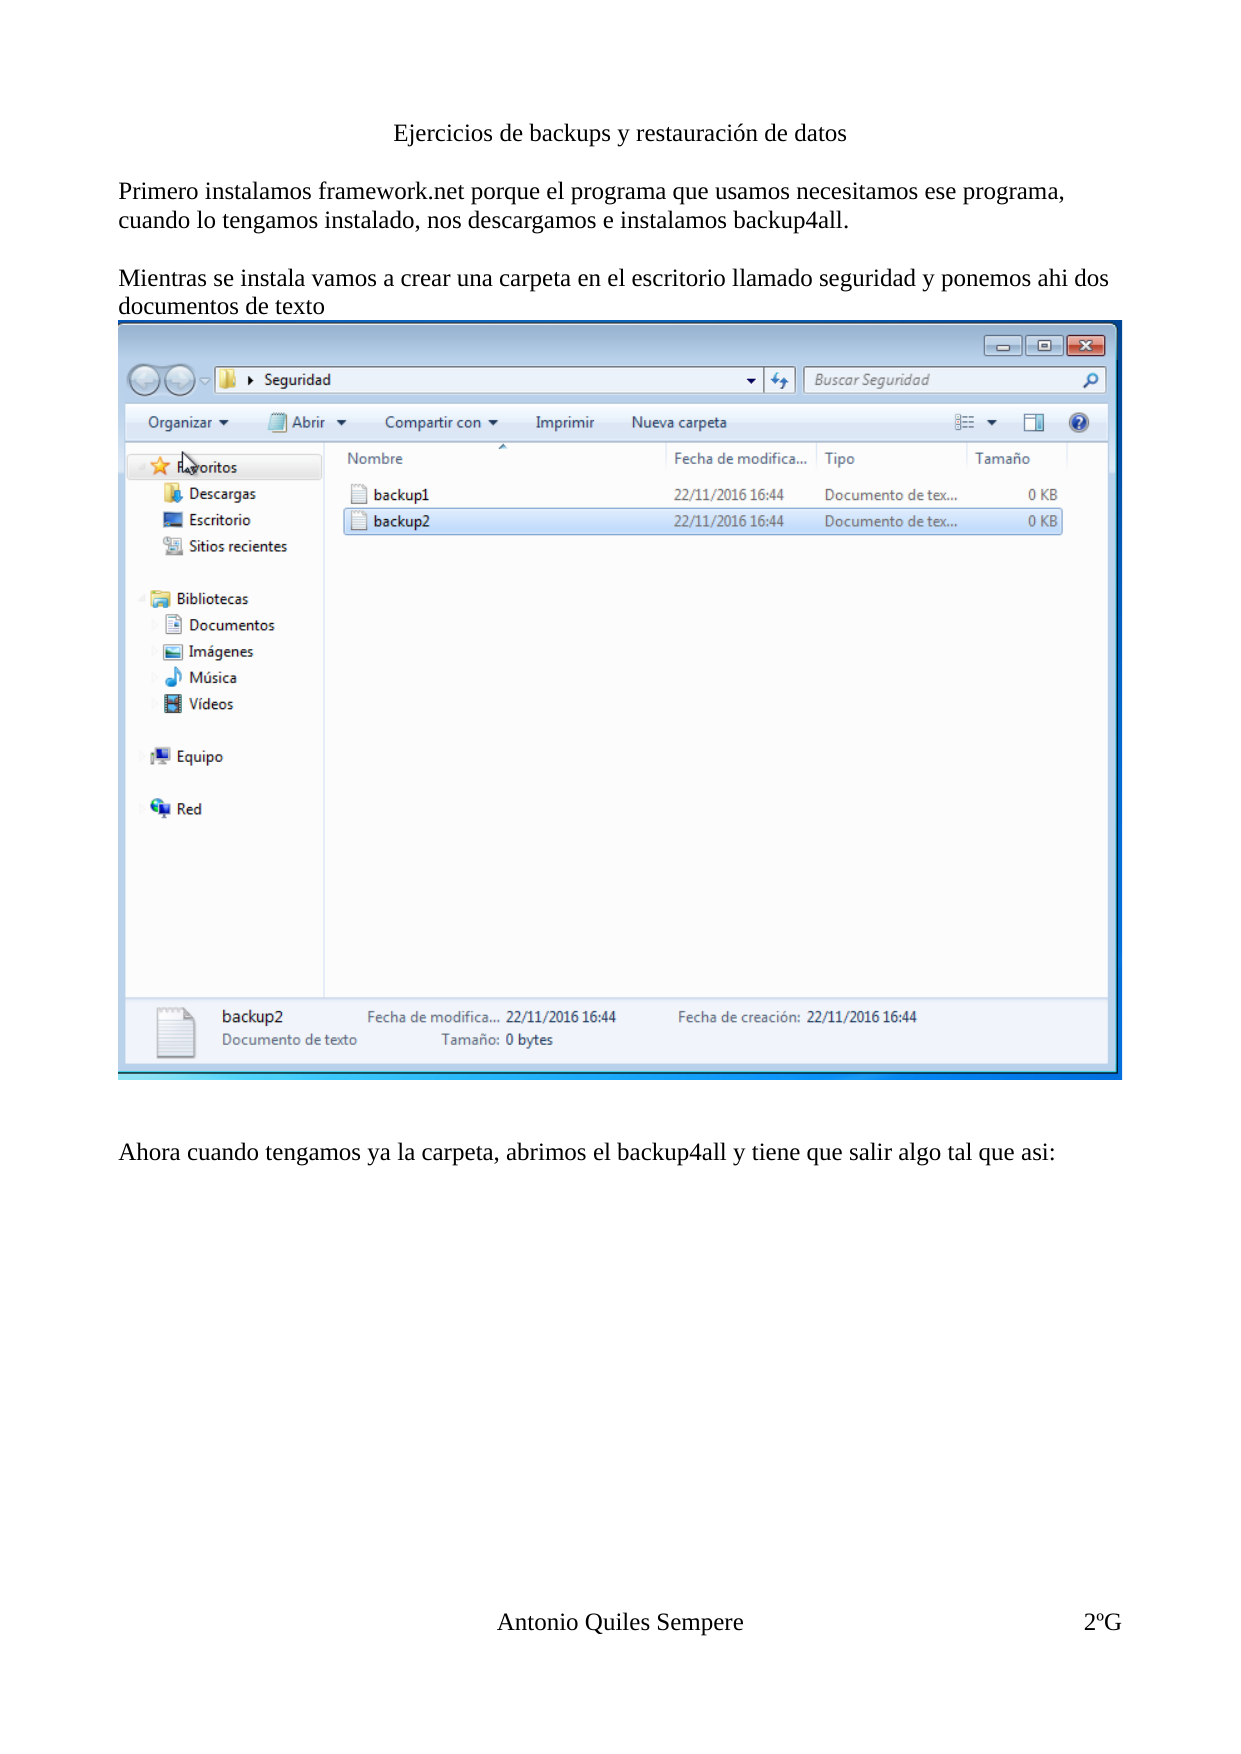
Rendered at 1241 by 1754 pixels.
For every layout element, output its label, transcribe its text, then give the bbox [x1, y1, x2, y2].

text Ahora cuando tengamos ya la carpeta, abrimos el backup4all y tiene que salir algo tal que asi: [118, 1137, 1122, 1166]
text Primero instalamos framework.net porque el programa que usamos necesitamos ese programa, cuando lo tengamos instalado, nos descargamos e instalamos backup4all. [118, 176, 1122, 234]
picture [118, 320, 1123, 1080]
text Mientras se instala vamos a crear una carpeta en el escritorio llamado seguridad y ponemos ahi dos documentos de texto [118, 263, 1122, 320]
